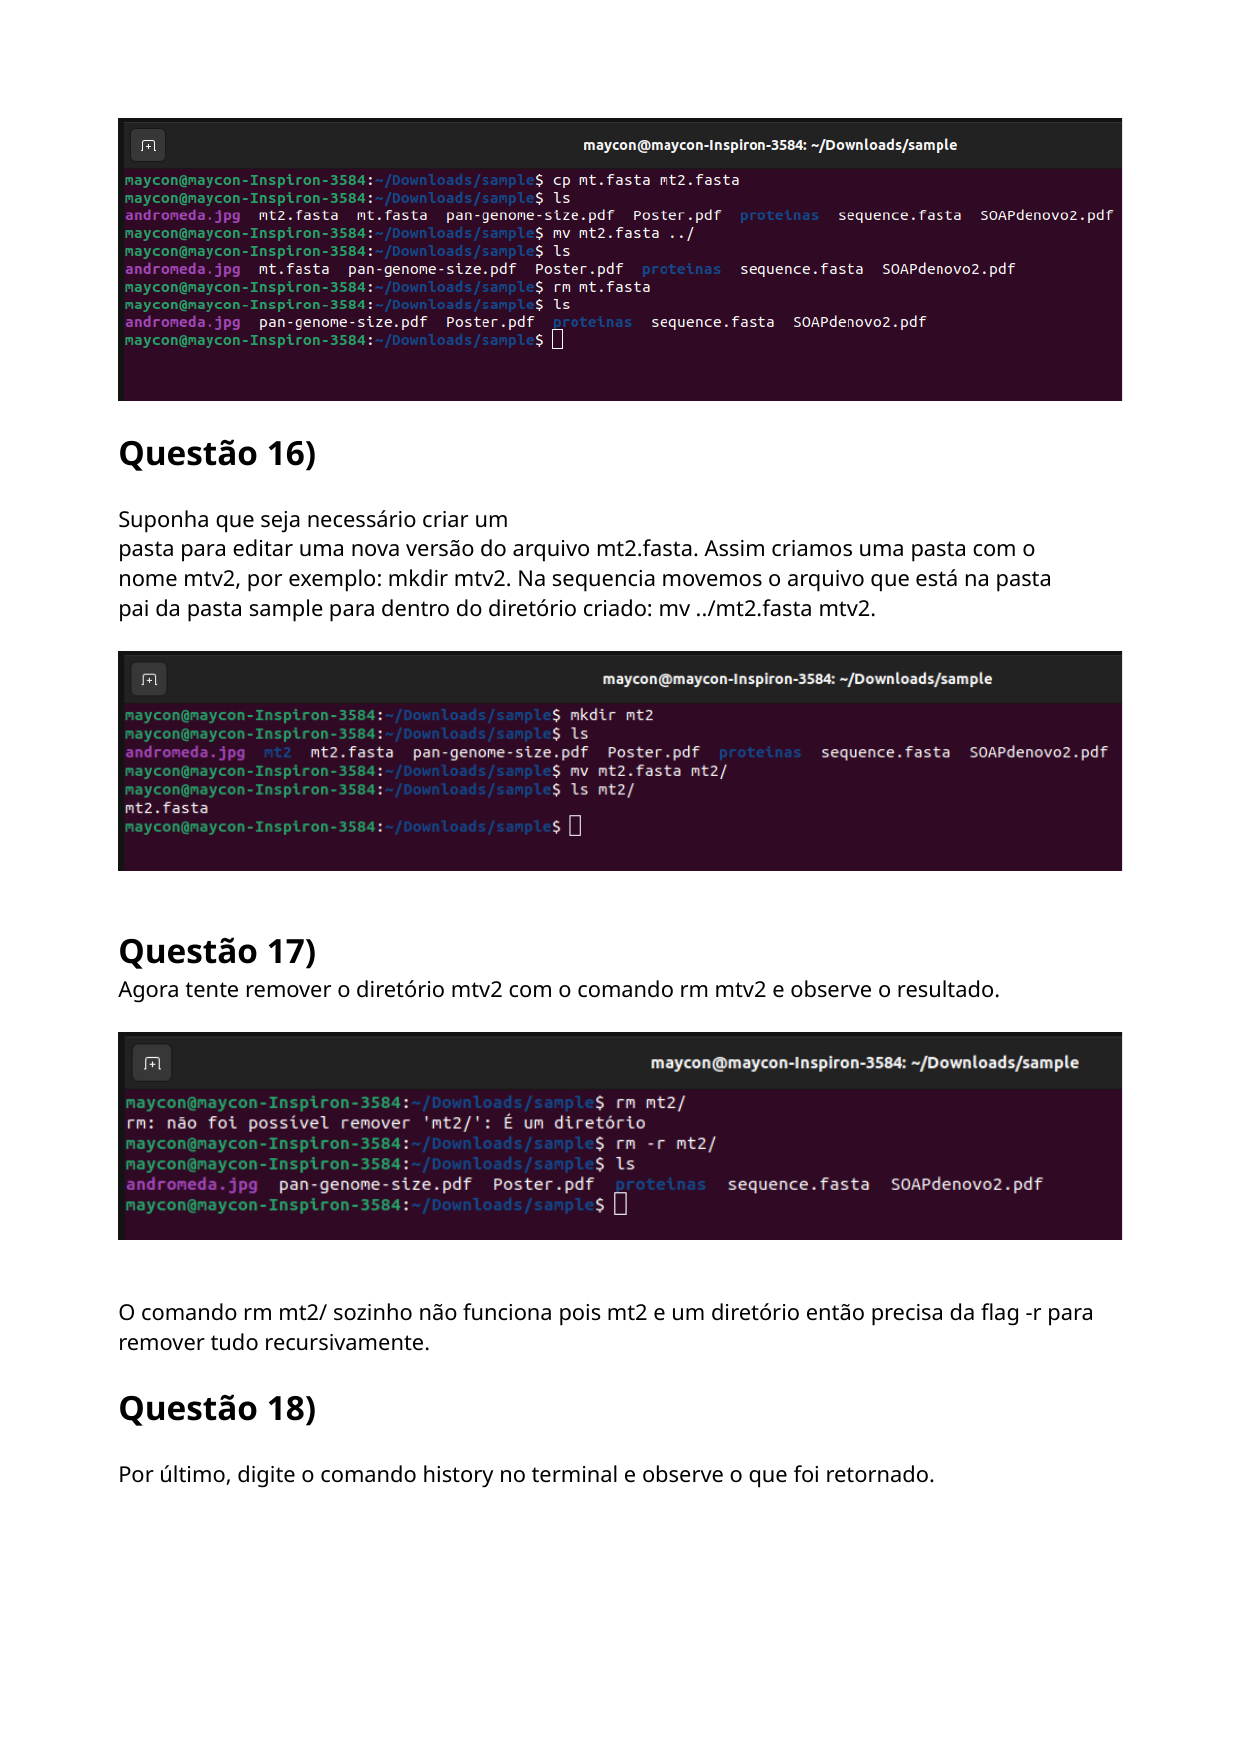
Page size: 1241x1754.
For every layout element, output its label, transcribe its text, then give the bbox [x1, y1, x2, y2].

text Questão 18) [118, 1385, 1122, 1431]
picture [118, 118, 1123, 401]
text Agora tente remover o diretório mtv2 com o comando rm mtv2 e observe o resultado. [118, 974, 1122, 1003]
text pai da pasta sample para dentro do diretório criado: mv ../mt2.fasta mtv2. [118, 593, 1122, 623]
picture [118, 1032, 1123, 1240]
text Questão 16) [118, 429, 1122, 475]
text nome mtv2, por exemplo: mkdir mtv2. Na sequencia movemos o arquivo que está na pasta [118, 563, 1122, 593]
text Questão 17) [118, 928, 1122, 974]
text Por último, digite o comando history no terminal e observe o que foi retornado. [118, 1459, 1122, 1489]
text O comando rm mt2/ sozinho não funciona pois mt2 e um diretório então precisa da flag -r para remover tudo recursivamente. [118, 1297, 1122, 1356]
picture [118, 651, 1123, 871]
text pasta para editar uma nova versão do arquivo mt2.fasta. Assim criamos uma pasta com o [118, 533, 1122, 563]
text Suponha que seja necessário criar um [118, 504, 1122, 533]
